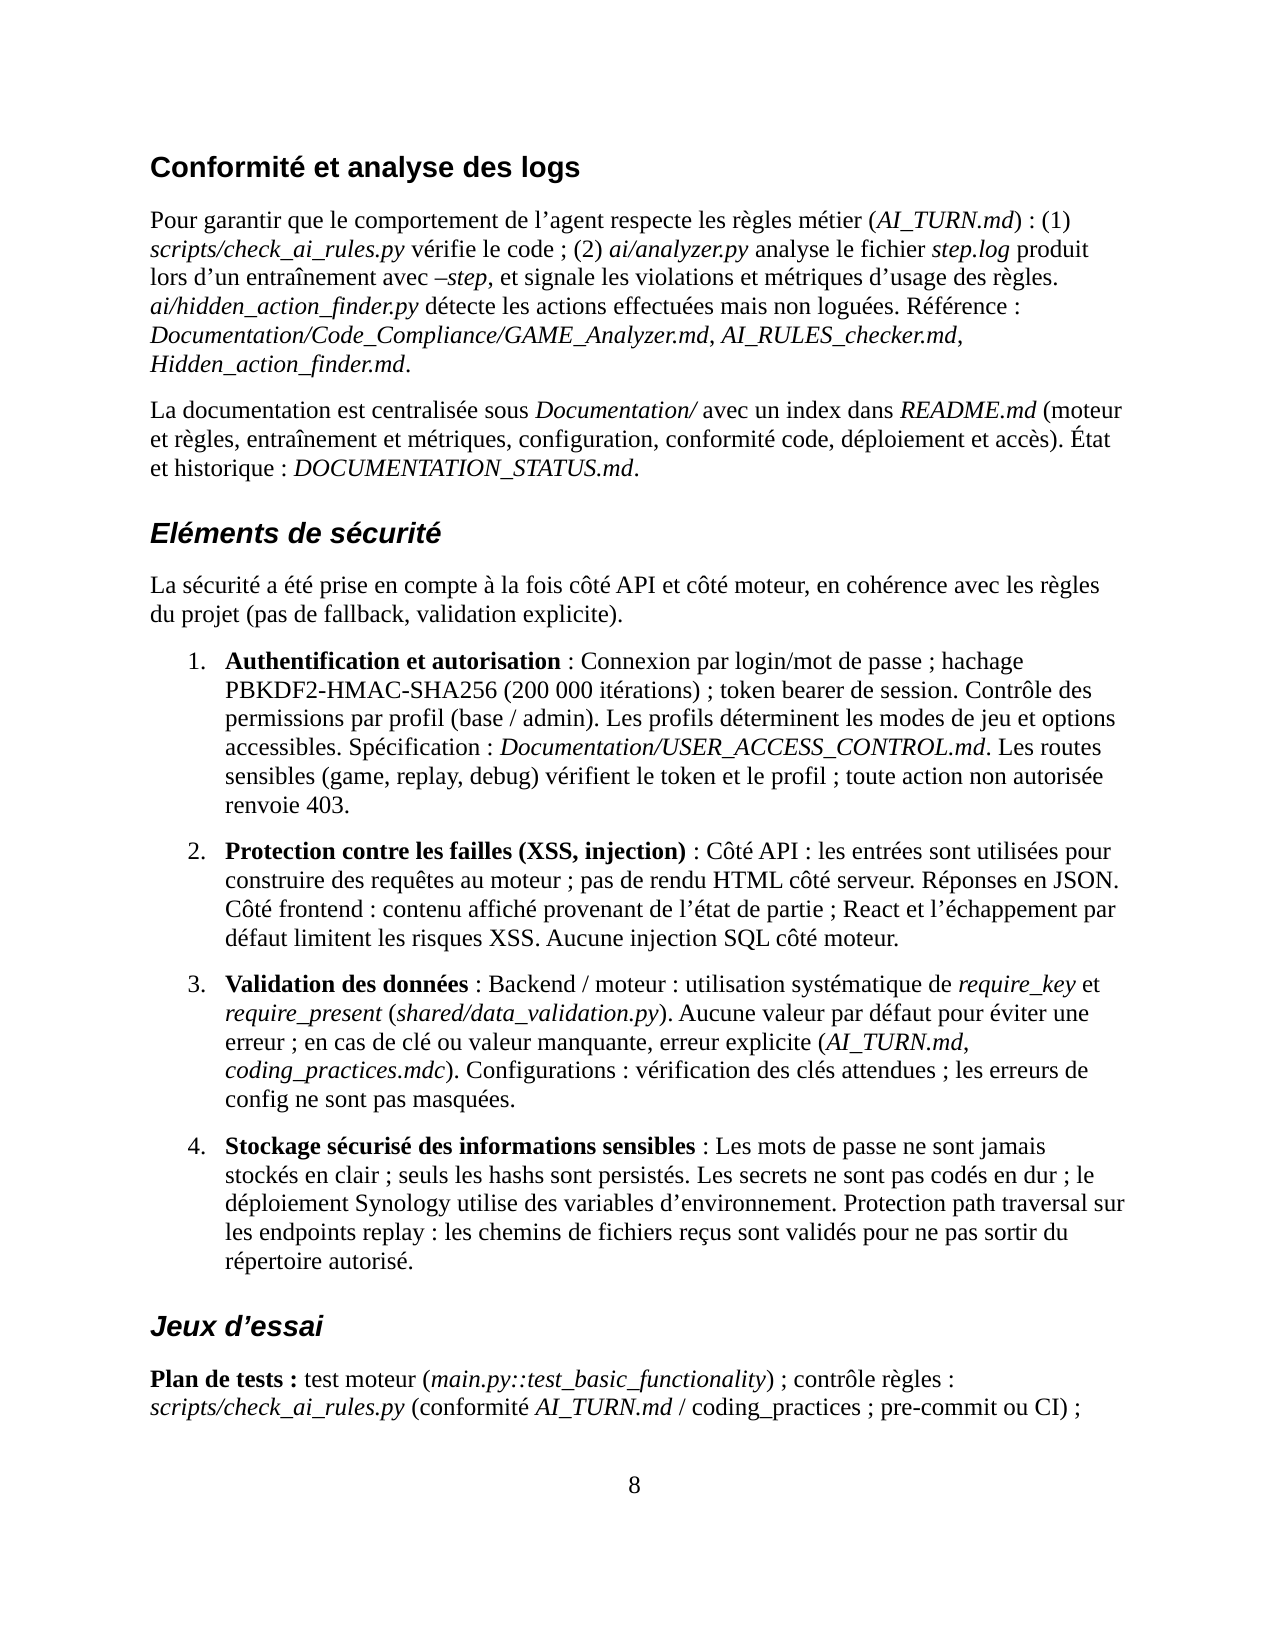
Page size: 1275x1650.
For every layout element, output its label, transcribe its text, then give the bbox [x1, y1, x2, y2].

text La documentation est centralisée sous Documentation/ avec un index dans README.md (moteur et règles, entraînement et métriques, configuration, conformité code, déploiement et accès). État et historique : DOCUMENTATION_STATUS.md. [150, 395, 1125, 482]
subtitle Conformité et analyse des logs [150, 150, 1125, 183]
subtitle Jeux d’essai [150, 1309, 1125, 1342]
list Stockage sécurisé des informations sensibles : Les mots de passe ne sont jamais stockés en clair ; seuls les hashs sont persistés. Les secrets ne sont pas codés en dur ; le déploiement Synology utilise des variables d’environnement. Protection path traversal sur les endpoints replay : les chemins de fichiers reçus sont validés pour ne pas sortir du répertoire autorisé. [187, 1131, 1125, 1275]
list Validation des données : Backend / moteur : utilisation systématique de require_key et require_present (shared/data_validation.py). Aucune valeur par défaut pour éviter une erreur ; en cas de clé ou valeur manquante, erreur explicite (AI_TURN.md, coding_practices.mdc). Configurations : vérification des clés attendues ; les erreurs de config ne sont pas masquées. [187, 969, 1125, 1113]
list Protection contre les failles (XSS, injection) : Côté API : les entrées sont utilisées pour construire des requêtes au moteur ; pas de rendu HTML côté serveur. Réponses en JSON. Côté frontend : contenu affiché provenant de l’état de partie ; React et l’échappement par défaut limitent les risques XSS. Aucune injection SQL côté moteur. [187, 836, 1125, 951]
list Authentification et autorisation : Connexion par login/mot de passe ; hachage PBKDF2-HMAC-SHA256 (200 000 itérations) ; token bearer de session. Contrôle des permissions par profil (base / admin). Les profils déterminent les modes de jeu et options accessibles. Spécification : Documentation/USER_ACCESS_CONTROL.md. Les routes sensibles (game, replay, debug) vérifient le token et le profil ; toute action non autorisée renvoie 403. [187, 646, 1125, 818]
subtitle Eléments de sécurité [150, 516, 1125, 549]
text Pour garantir que le comportement de l’agent respecte les règles métier (AI_TURN.md) : (1) scripts/check_ai_rules.py vérifie le code ; (2) ai/analyzer.py analyse le fichier step.log produit lors d’un entraînement avec –step, et signale les violations et métriques d’usage des règles. ai/hidden_action_finder.py détecte les actions effectuées mais non loguées. Référence : Documentation/Code_Compliance/GAME_Analyzer.md, AI_RULES_checker.md, Hidden_action_finder.md. [150, 205, 1125, 377]
text La sécurité a été prise en compte à la fois côté API et côté moteur, en cohérence avec les règles du projet (pas de fallback, validation explicite). [150, 571, 1125, 628]
text Plan de tests : test moteur (main.py::test_basic_functionality) ; contrôle règles : scripts/check_ai_rules.py (conformité AI_TURN.md / coding_practices ; pre-commit ou CI) ; [150, 1364, 1125, 1421]
